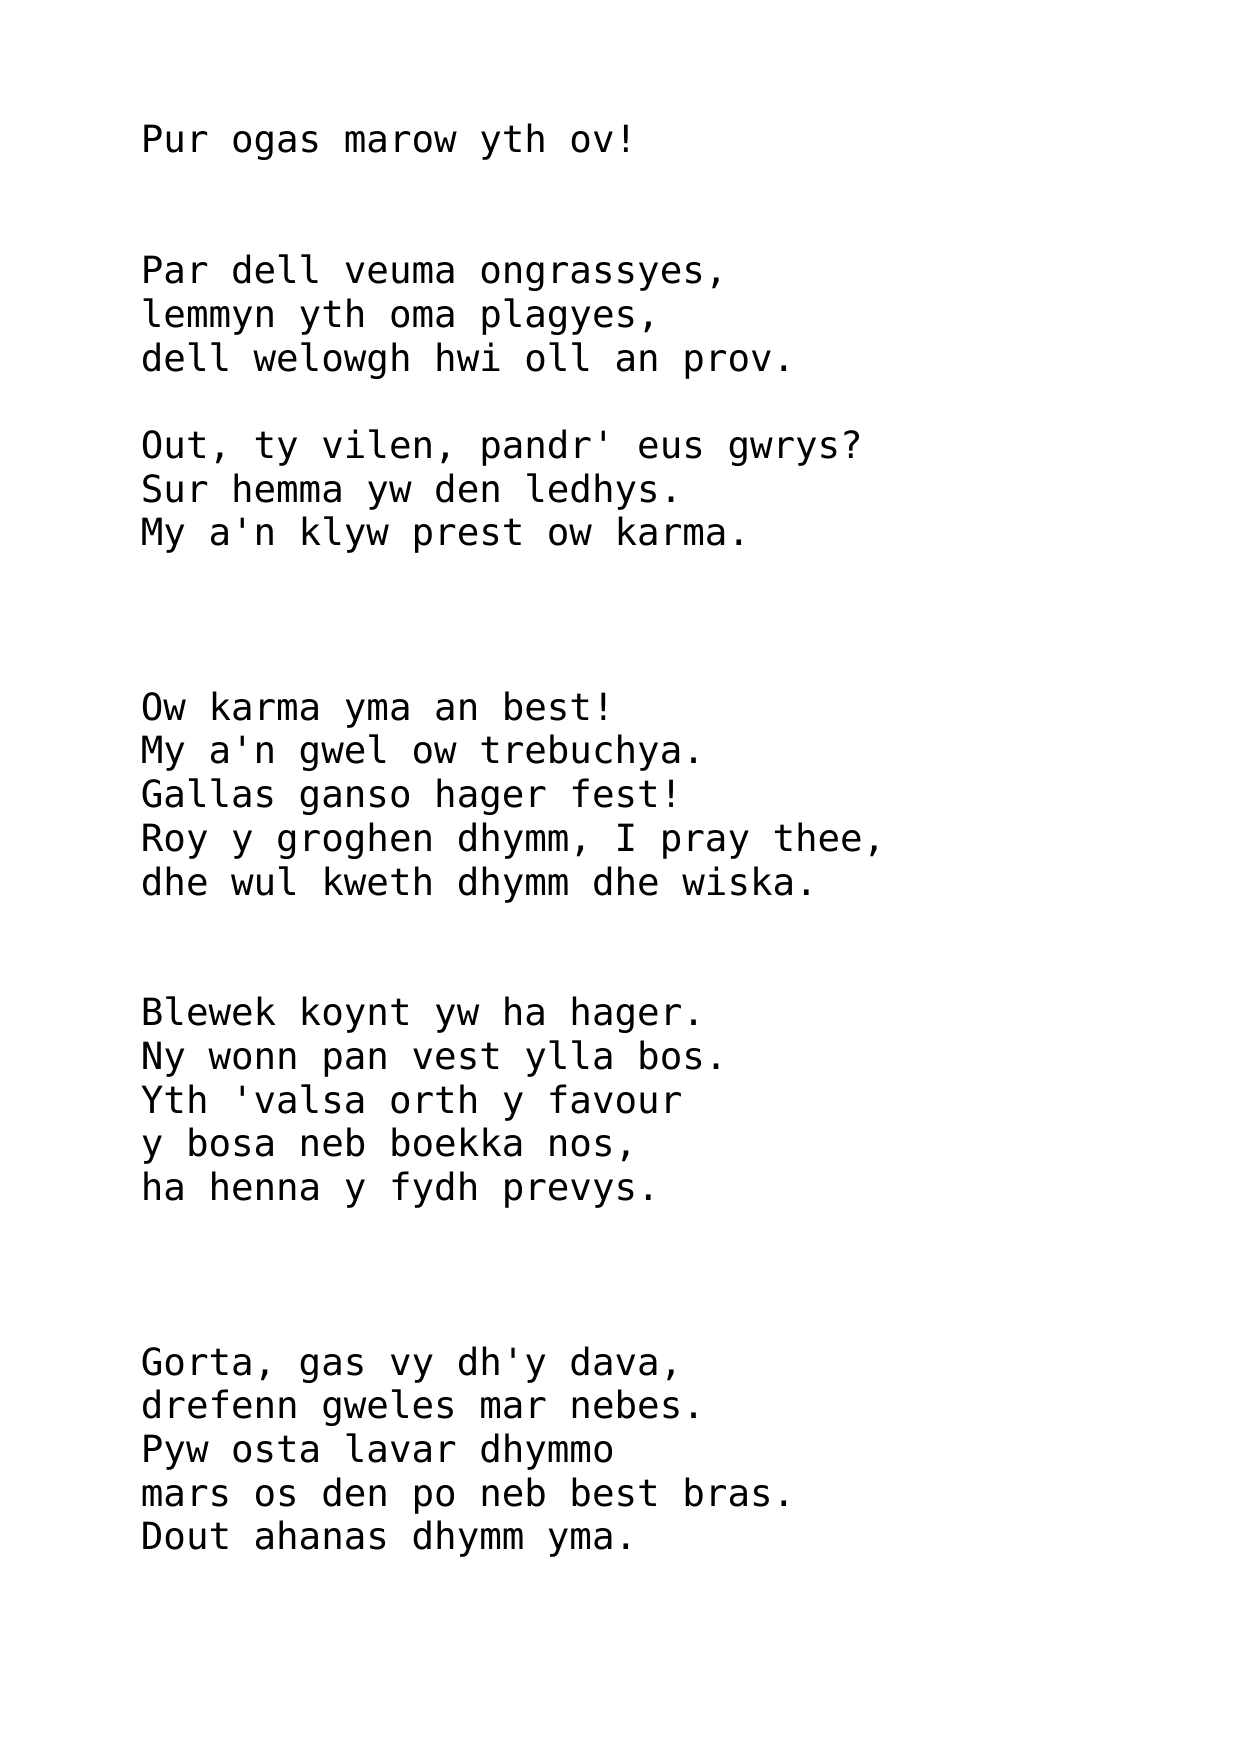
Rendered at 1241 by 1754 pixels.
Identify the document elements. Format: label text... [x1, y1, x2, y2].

text Gallas ganso hager fest! [118, 773, 1122, 816]
text lemmyn yth oma plagyes, [118, 293, 1122, 336]
text Out, ty vilen, pandr' eus gwrys? [118, 424, 1122, 467]
text ha henna y fydh prevys. [118, 1166, 1122, 1209]
text Dout ahanas dhymm yma. [118, 1515, 1122, 1558]
text Gorta, gas vy dh'y dava, [118, 1340, 1122, 1384]
text Pur ogas marow yth ov! [118, 118, 1122, 162]
text drefenn gweles mar nebes. [118, 1384, 1122, 1427]
text Ow karma yma an best! [118, 686, 1122, 729]
text y bosa neb boekka nos, [118, 1122, 1122, 1166]
text mars os den po neb best bras. [118, 1471, 1122, 1515]
text Sur hemma yw den ledhys. [118, 467, 1122, 511]
text Par dell veuma ongrassyes, [118, 249, 1122, 293]
text Pyw osta lavar dhymmo [118, 1427, 1122, 1471]
text Blewek koynt yw ha hager. [118, 991, 1122, 1035]
text Ny wonn pan vest ylla bos. [118, 1035, 1122, 1078]
text My a'n gwel ow trebuchya. [118, 729, 1122, 773]
text Yth 'valsa orth y favour [118, 1078, 1122, 1122]
text Roy y groghen dhymm, I pray thee, [118, 816, 1122, 860]
text My a'n klyw prest ow karma. [118, 511, 1122, 554]
text dhe wul kweth dhymm dhe wiska. [118, 860, 1122, 904]
text dell welowgh hwi oll an prov. [118, 336, 1122, 380]
